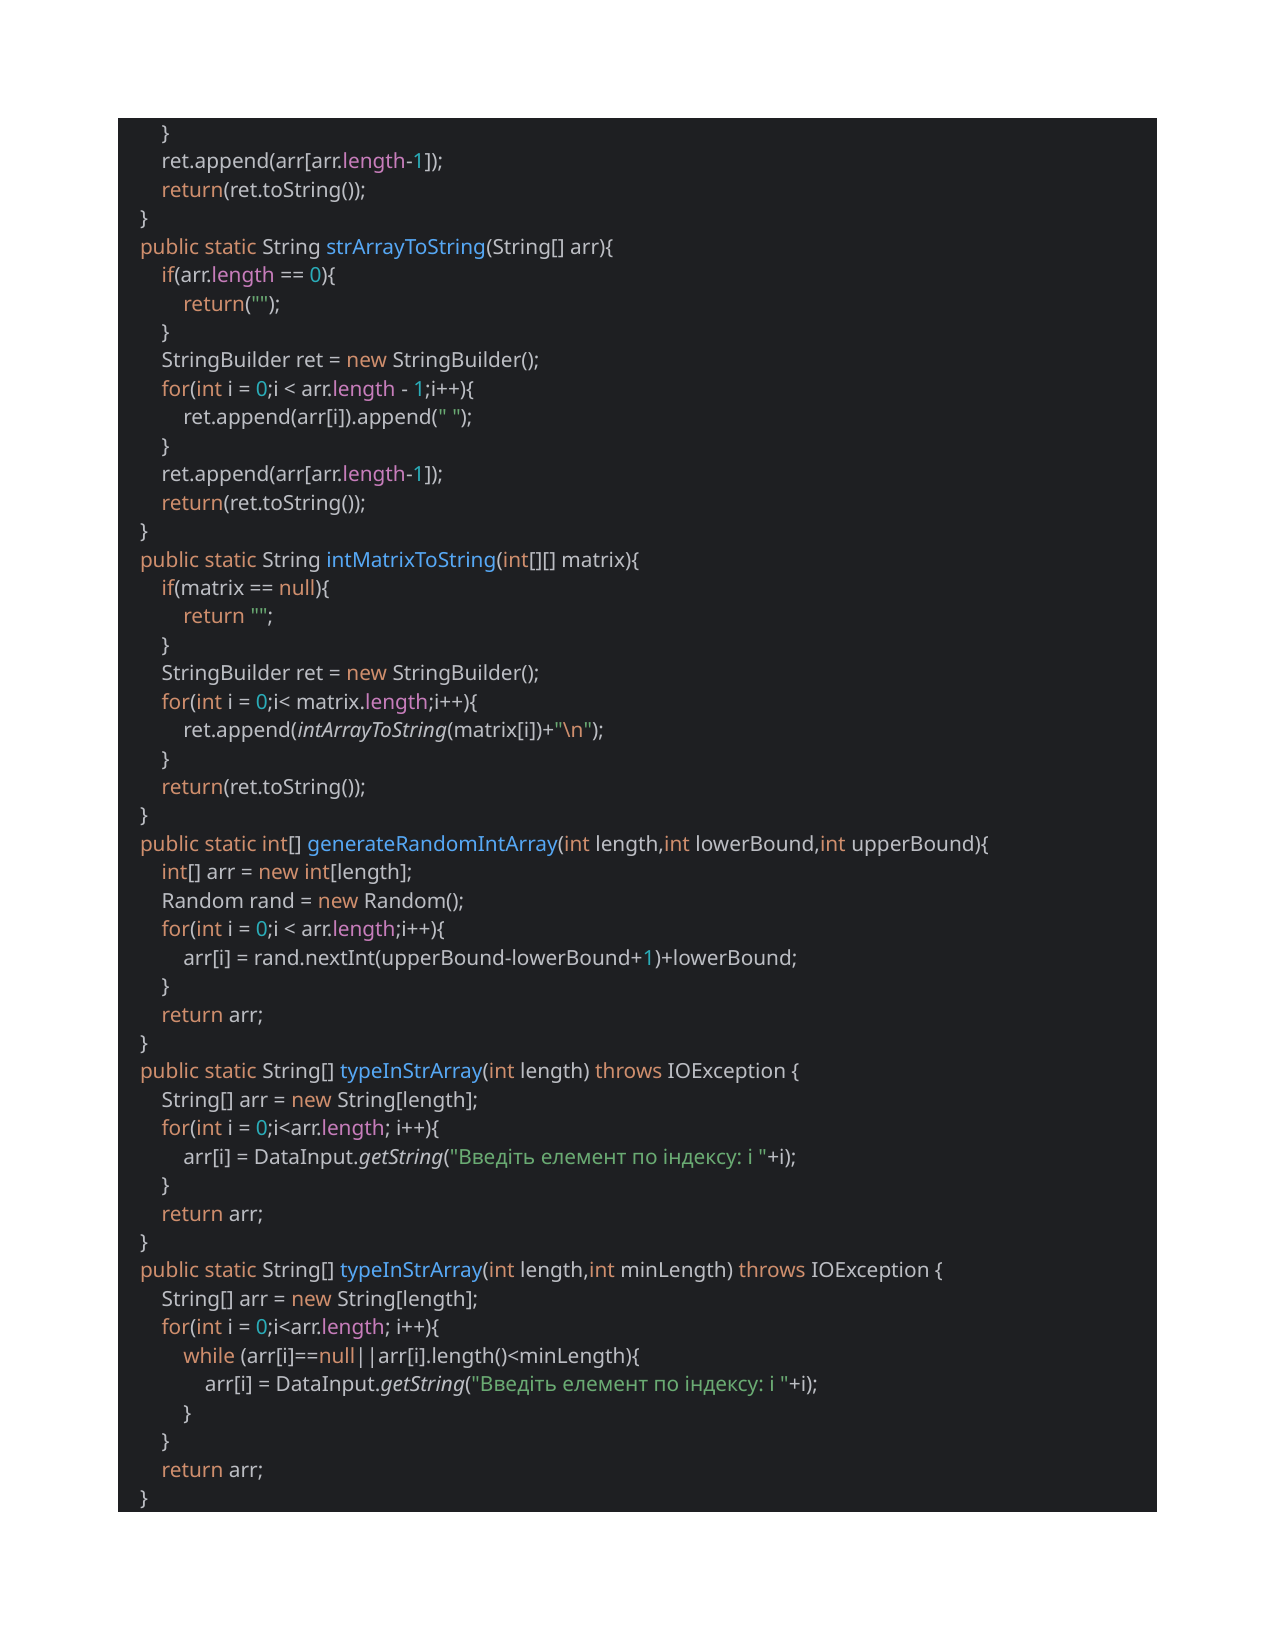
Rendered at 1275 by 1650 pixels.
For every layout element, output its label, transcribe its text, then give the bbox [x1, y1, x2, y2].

text } ret.append(arr[arr.length-1]); return(ret.toString()); } public static String strArrayToString(String[] arr){ if(arr.length == 0){ return(""); } StringBuilder ret = new StringBuilder(); for(int i = 0;i < arr.length - 1;i++){ ret.append(arr[i]).append(" "); } ret.append(arr[arr.length-1]); return(ret.toString()); } public static String intMatrixToString(int[][] matrix){ if(matrix == null){ return ""; } StringBuilder ret = new StringBuilder(); for(int i = 0;i< matrix.length;i++){ ret.append(intArrayToString(matrix[i])+"\n"); } return(ret.toString()); } public static int[] generateRandomIntArray(int length,int lowerBound,int upperBound){ int[] arr = new int[length]; Random rand = new Random(); for(int i = 0;i < arr.length;i++){ arr[i] = rand.nextInt(upperBound-lowerBound+1)+lowerBound; } return arr; } public static String[] typeInStrArray(int length) throws IOException { String[] arr = new String[length]; for(int i = 0;i<arr.length; i++){ arr[i] = DataInput.getString("Введіть елемент по індексу: і "+i); } return arr; } public static String[] typeInStrArray(int length,int minLength) throws IOException { String[] arr = new String[length]; for(int i = 0;i<arr.length; i++){ while (arr[i]==null||arr[i].length()<minLength){ arr[i] = DataInput.getString("Введіть елемент по індексу: і "+i); } } return arr; } [118, 118, 1157, 1512]
